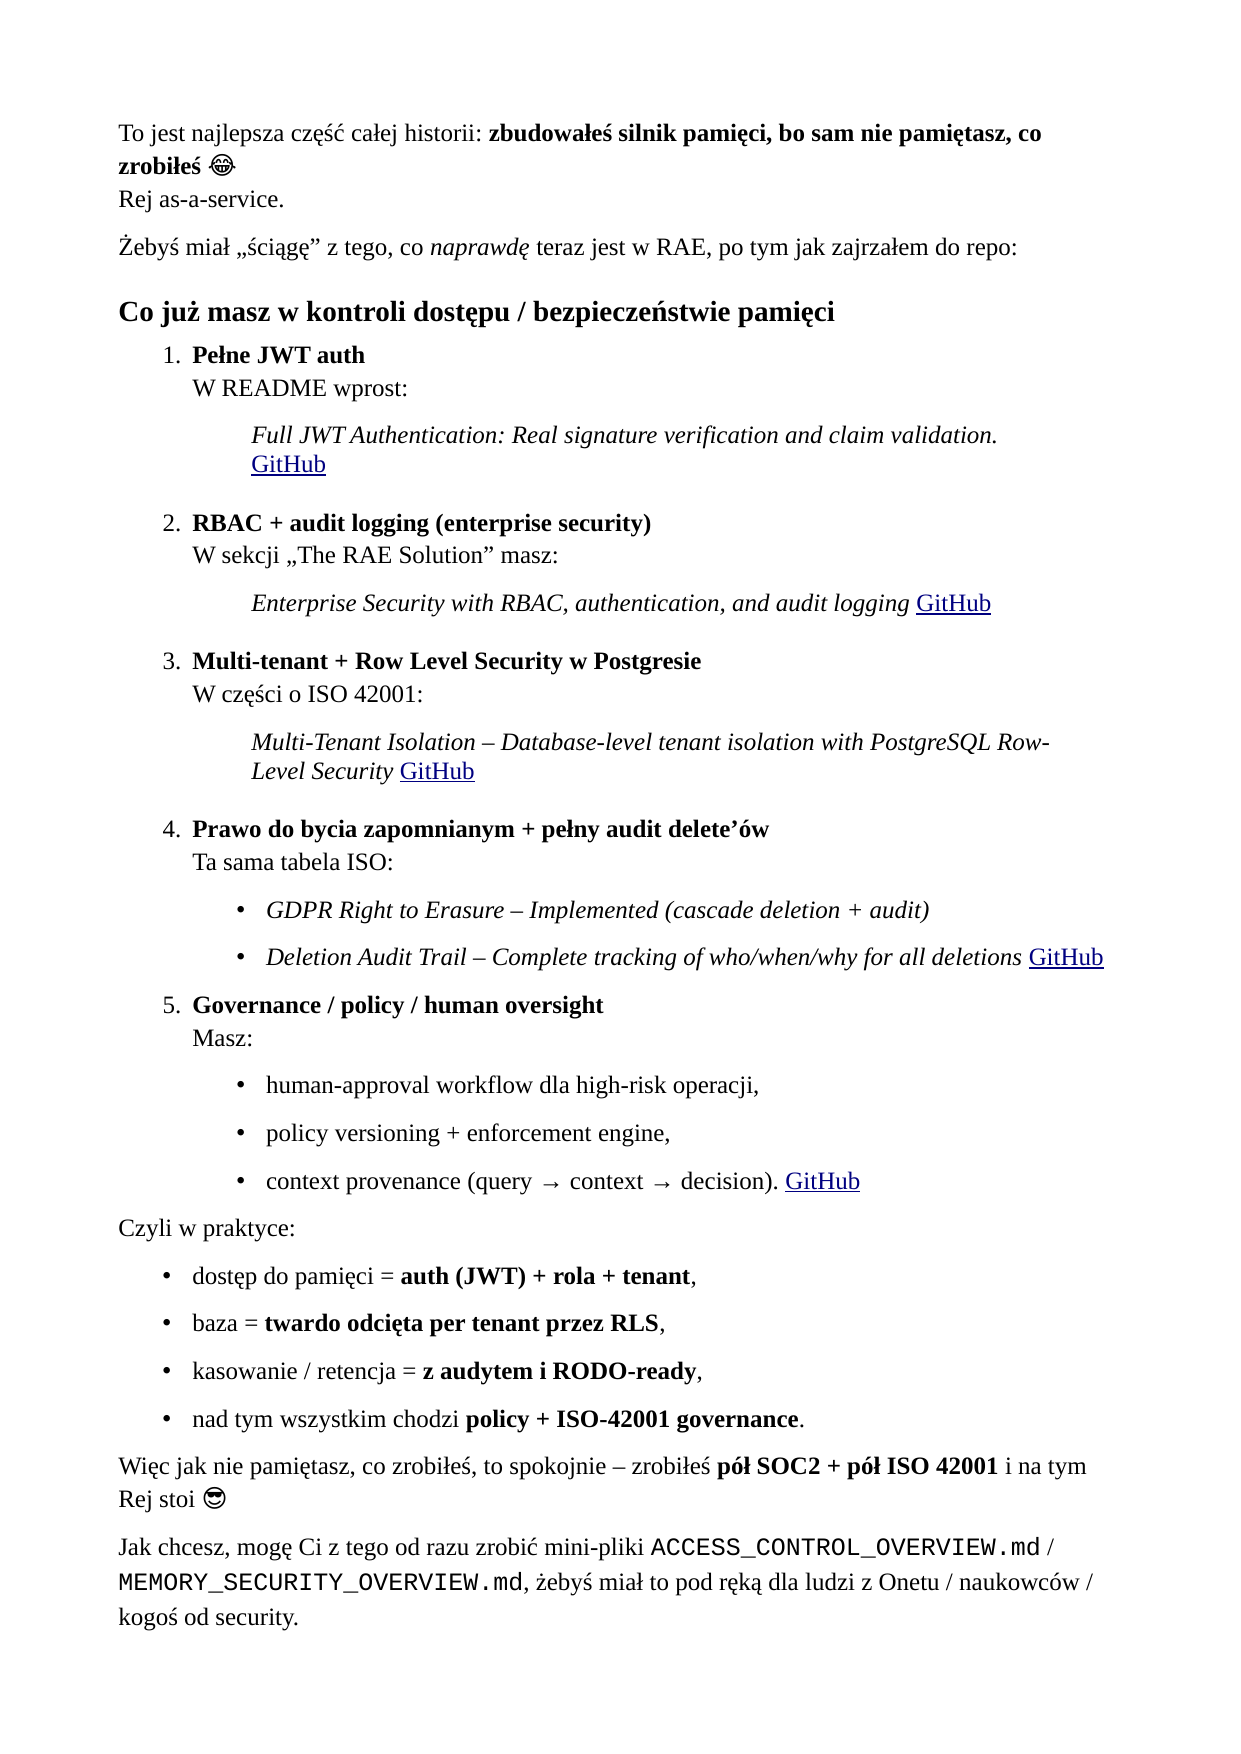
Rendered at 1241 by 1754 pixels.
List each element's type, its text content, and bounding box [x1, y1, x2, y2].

subtitle Co już masz w kontroli dostępu / bezpieczeństwie pamięci [118, 294, 1122, 327]
list RBAC + audit logging (enterprise security) W sekcji „The RAE Solution” masz: [162, 508, 1122, 569]
list kasowanie / retencja = z audytem i RODO-ready, [162, 1356, 1122, 1385]
list Enterprise Security with RBAC, authentication, and audit logging GitHub [222, 588, 1063, 617]
list Multi-tenant + Row Level Security w Postgresie W części o ISO 42001: [162, 646, 1122, 708]
list human-approval workflow dla high-risk operacji, [236, 1071, 1122, 1099]
list Governance / policy / human oversight Masz: [162, 990, 1122, 1052]
text Jak chcesz, mogę Ci z tego od razu zrobić mini-pliki ACCESS_CONTROL_OVERVIEW.md / MEMORY_SECURITY_OVERVIEW.md, żebyś miał to pod ręką dla ludzi z Onetu / naukowców / kogoś od security. [118, 1532, 1122, 1631]
list Pełne JWT auth W README wprost: [162, 340, 1122, 402]
list Multi-Tenant Isolation – Database-level tenant isolation with PostgreSQL Row-Level Security GitHub [222, 727, 1063, 784]
text Czyli w praktyce: [118, 1213, 1122, 1242]
list Full JWT Authentication: Real signature verification and claim validation. GitHub [222, 421, 1063, 478]
text Więc jak nie pamiętasz, co zrobiłeś, to spokojnie – zrobiłeś pół SOC2 + pół ISO 42001 i na tym Rej stoi 😎 [118, 1451, 1122, 1513]
list Prawo do bycia zapomnianym + pełny audit delete’ów Ta sama tabela ISO: [162, 814, 1122, 876]
list context provenance (query → context → decision). GitHub [236, 1166, 1122, 1194]
list dostęp do pamięci = auth (JWT) + rola + tenant, [162, 1261, 1122, 1290]
text To jest najlepsza część całej historii: zbudowałeś silnik pamięci, bo sam nie pamiętasz, co zrobiłeś 😂 Rej as-a-service. [118, 118, 1122, 213]
list policy versioning + enforcement engine, [236, 1118, 1122, 1147]
list baza = twardo odcięta per tenant przez RLS, [162, 1308, 1122, 1337]
list GDPR Right to Erasure – Implemented (cascade deletion + audit) [236, 895, 1122, 923]
list Deletion Audit Trail – Complete tracking of who/when/why for all deletions GitHub [236, 942, 1122, 971]
text Żebyś miał „ściągę” z tego, co naprawdę teraz jest w RAE, po tym jak zajrzałem do repo: [118, 232, 1122, 261]
list nad tym wszystkim chodzi policy + ISO-42001 governance. [162, 1404, 1122, 1432]
